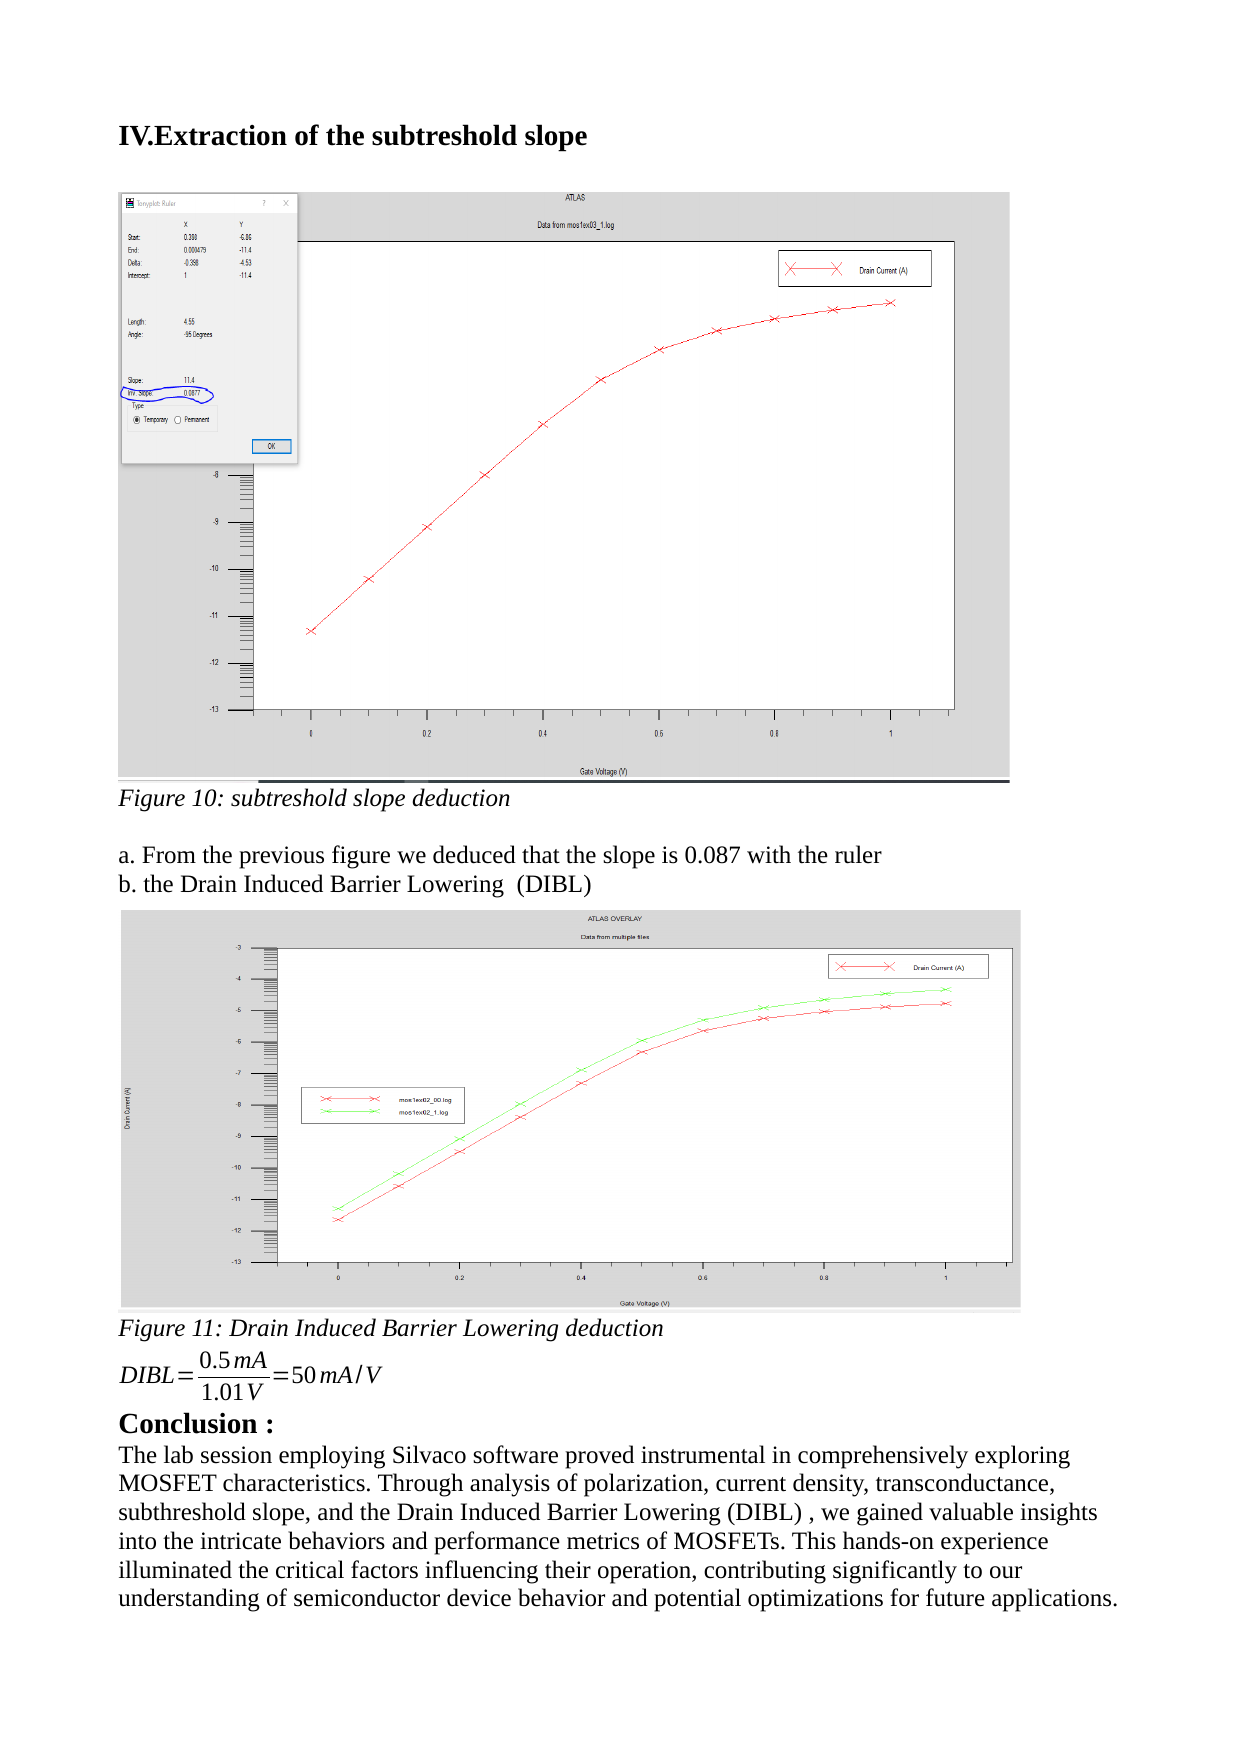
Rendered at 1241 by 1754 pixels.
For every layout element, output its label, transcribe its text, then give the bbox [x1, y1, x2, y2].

text a. From the previous figure we deduced that the slope is 0.087 with the ruler [118, 840, 1122, 869]
text Conclusion : [118, 1406, 1122, 1440]
text Figure 10: subtreshold slope deduction [118, 783, 1009, 812]
picture [118, 910, 1021, 1313]
text b. the Drain Induced Barrier Lowering (DIBL) [118, 869, 1122, 898]
text The lab session employing Silvaco software proved instrumental in comprehensively exploring MOSFET characteristics. Through analysis of polarization, current density, transconductance, subthreshold slope, and the Drain Induced Barrier Lowering (DIBL) , we gained valuable insights into the intricate behaviors and performance metrics of MOSFETs. This hands-on experience illuminated the critical factors influencing their operation, contributing significantly to our understanding of semiconductor device behavior and potential optimizations for future applications. [118, 1440, 1122, 1612]
text IV.Extraction of the subtreshold slope [118, 118, 1122, 152]
text Figure 11: Drain Induced Barrier Lowering deduction [118, 1313, 1021, 1342]
picture [118, 192, 1010, 783]
